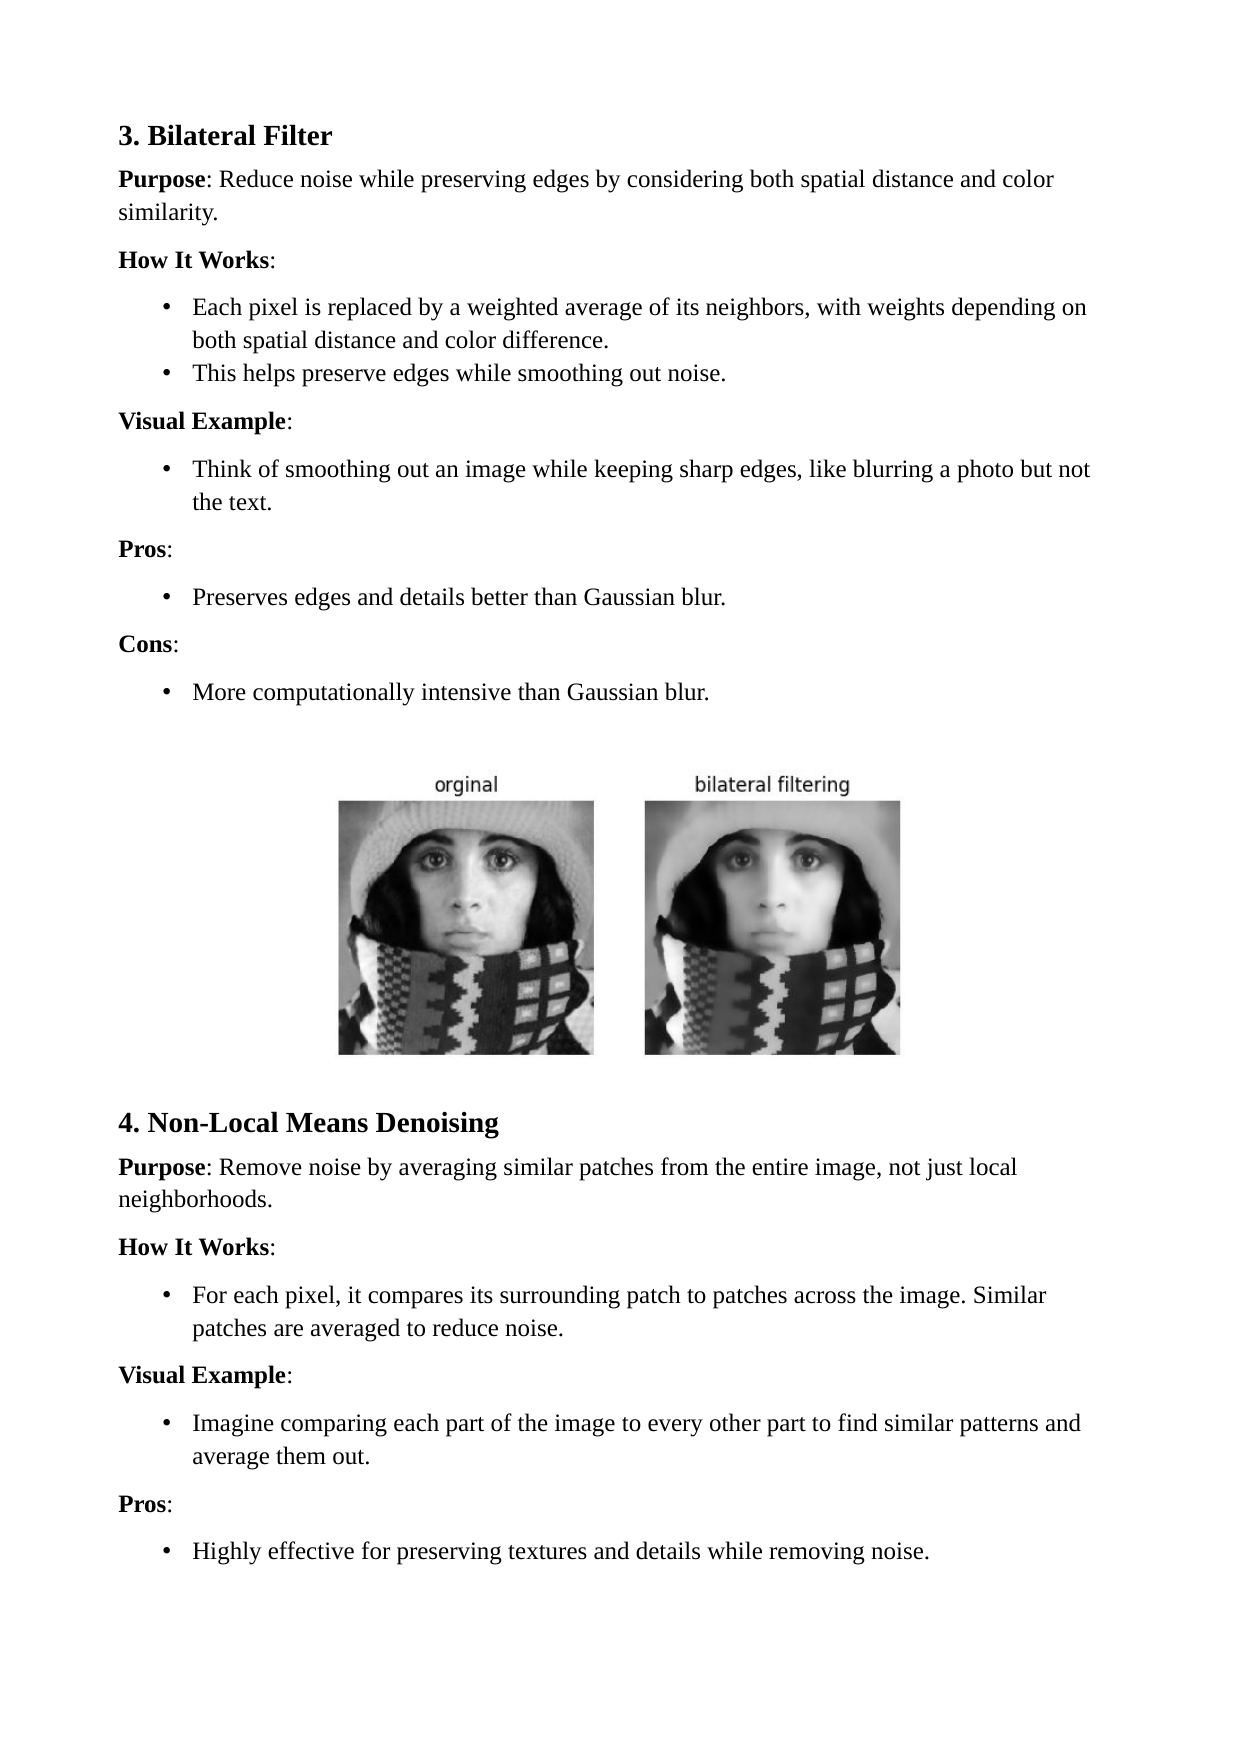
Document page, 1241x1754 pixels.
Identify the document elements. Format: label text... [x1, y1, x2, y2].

list Preserves edges and details better than Gaussian blur. [162, 582, 1122, 611]
list Highly effective for preserving textures and details while removing noise. [162, 1536, 1122, 1565]
list More computationally intensive than Gaussian blur. [162, 677, 1122, 706]
text Cons: [118, 629, 1122, 658]
list Each pixel is replaced by a weighted average of its neighbors, with weights depending on both spatial distance and color difference. [162, 292, 1122, 354]
list This helps preserve edges while smoothing out noise. [162, 358, 1122, 387]
subtitle 4. Non-Local Means Denoising [118, 1106, 1122, 1139]
text Purpose: Reduce noise while preserving edges by considering both spatial distance and color similarity. [118, 164, 1122, 226]
list Think of smoothing out an image while keeping sharp edges, like blurring a photo but not the text. [162, 454, 1122, 515]
text Purpose: Remove noise by averaging similar patches from the entire image, not just local neighborhoods. [118, 1152, 1122, 1213]
text Pros: [118, 534, 1122, 563]
text How It Works: [118, 1232, 1122, 1261]
list For each pixel, it compares its surrounding patch to patches across the image. Similar patches are averaged to reduce noise. [162, 1280, 1122, 1342]
picture [291, 724, 950, 1099]
text How It Works: [118, 245, 1122, 273]
text Pros: [118, 1489, 1122, 1517]
text Visual Example: [118, 1360, 1122, 1389]
subtitle 3. Bilateral Filter [118, 118, 1122, 152]
list Imagine comparing each part of the image to every other part to find similar patterns and average them out. [162, 1408, 1122, 1470]
text Visual Example: [118, 406, 1122, 435]
